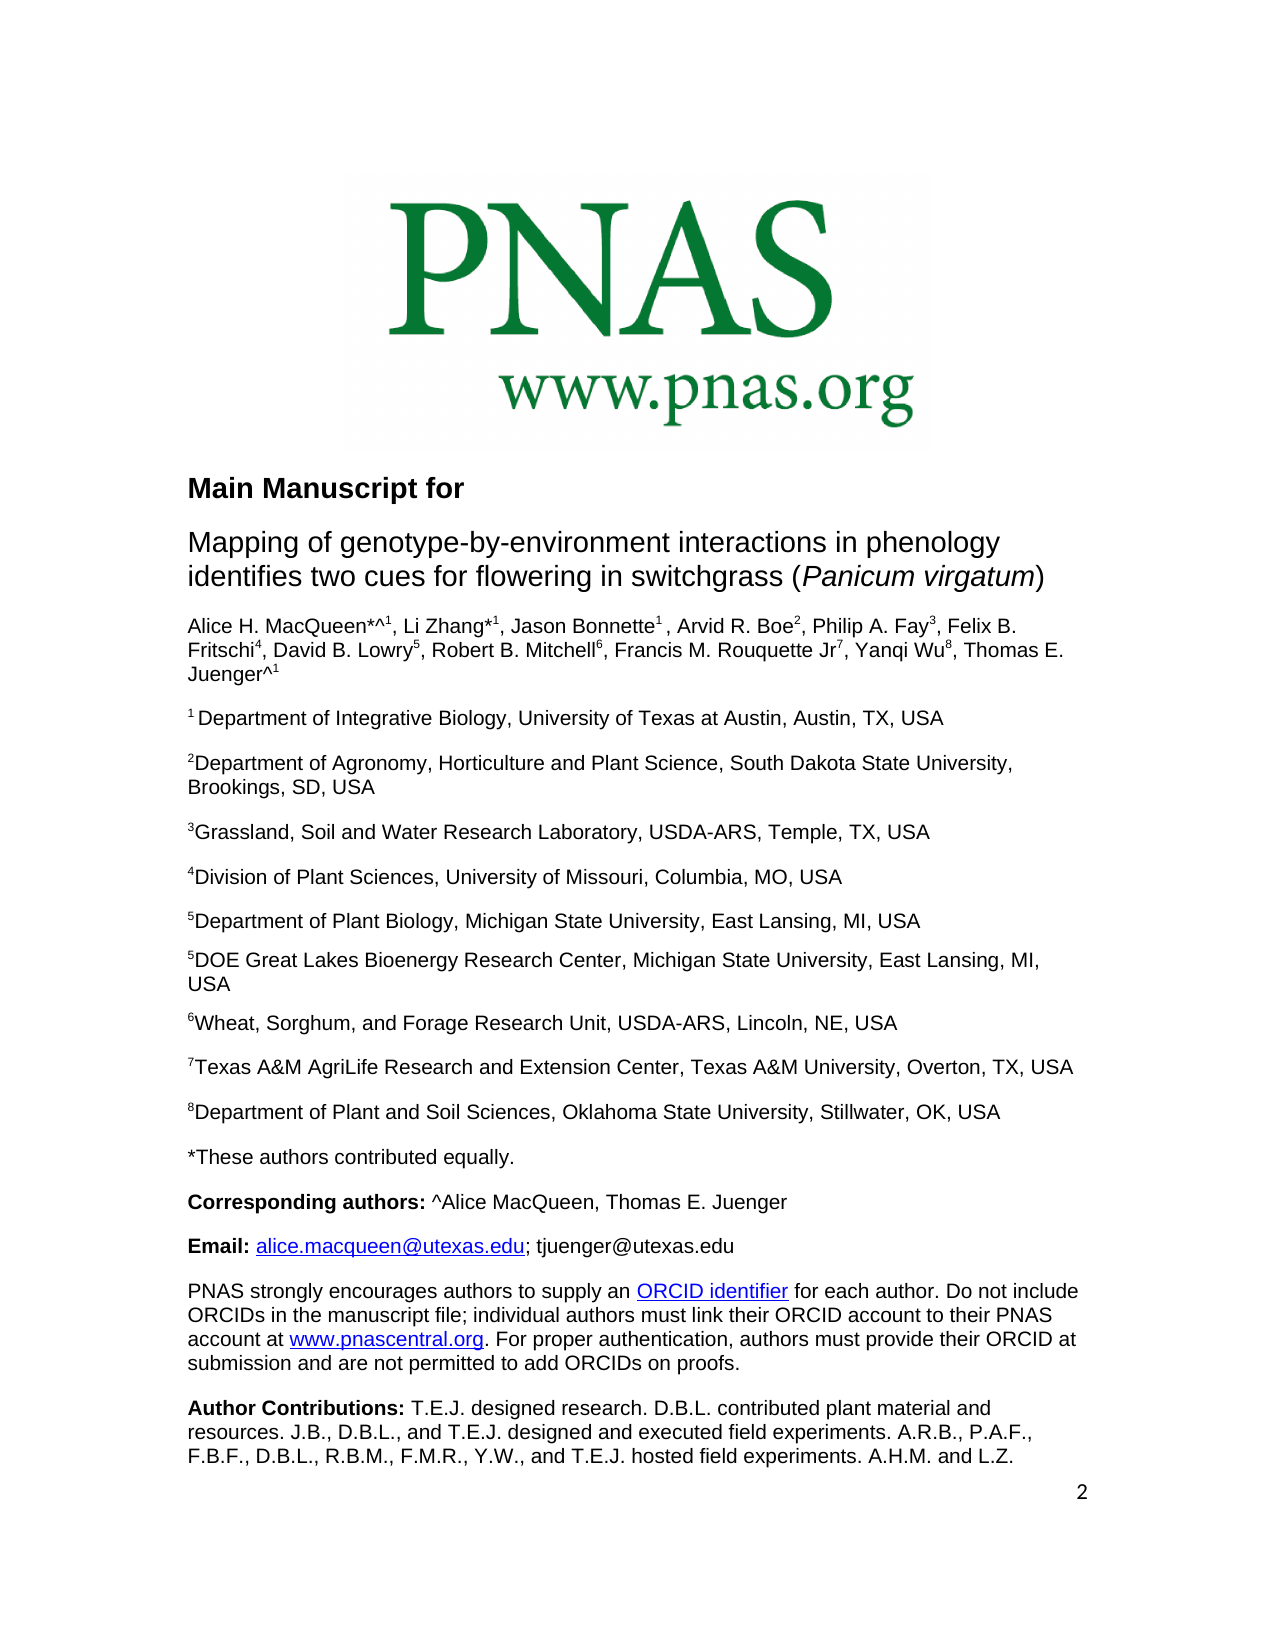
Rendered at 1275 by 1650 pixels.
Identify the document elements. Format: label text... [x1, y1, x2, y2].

picture [343, 170, 932, 451]
text Corresponding authors: ^Alice MacQueen, Thomas E. Juenger [187, 1189, 1087, 1213]
text Email: alice.macqueen@utexas.edu; tjuenger@utexas.edu [187, 1234, 1087, 1258]
text Alice H. MacQueen*^1, Li Zhang*1, Jason Bonnette1 , Arvid R. Boe2, Philip A. Fay3, Felix B. Fritschi4, David B. Lowry5, Robert B. Mitchell6, Francis M. Rouquette Jr7, Yanqi Wu8, Thomas E. Juenger^1 [187, 613, 1087, 685]
text 1 Department of Integrative Biology, University of Texas at Austin, Austin, TX, USA [187, 706, 1087, 730]
text PNAS strongly encourages authors to supply an ORCID identifier for each author. Do not include ORCIDs in the manuscript file; individual authors must link their ORCID account to their PNAS account at www.pnascentral.org. For proper authentication, authors must provide their ORCID at submission and are not permitted to add ORCIDs on proofs. [187, 1279, 1087, 1375]
text 6Wheat, Sorghum, and Forage Research Unit, USDA-ARS, Lincoln, NE, USA [187, 1010, 1087, 1034]
text 7Texas A&M AgriLife Research and Extension Center, Texas A&M University, Overton, TX, USA [187, 1055, 1087, 1079]
text Main Manuscript for [187, 471, 1087, 505]
text Author Contributions: T.E.J. designed research. D.B.L. contributed plant material and resources. J.B., D.B.L., and T.E.J. designed and executed field experiments. A.R.B., P.A.F., F.B.F., D.B.L., R.B.M., F.M.R., Y.W., and T.E.J. hosted field experiments. A.H.M. and L.Z. [187, 1396, 1087, 1468]
text 4Division of Plant Sciences, University of Missouri, Columbia, MO, USA [187, 864, 1087, 888]
text 5DOE Great Lakes Bioenergy Research Center, Michigan State University, East Lansing, MI, USA [187, 948, 1087, 996]
text Mapping of genotype-by-environment interactions in phenology identifies two cues for flowering in switchgrass (Panicum virgatum) [187, 526, 1087, 593]
text 2Department of Agronomy, Horticulture and Plant Science, South Dakota State University, Brookings, SD, USA [187, 751, 1087, 799]
text *These authors contributed equally. [187, 1145, 1087, 1169]
text 3Grassland, Soil and Water Research Laboratory, USDA-ARS, Temple, TX, USA [187, 820, 1087, 844]
text 5Department of Plant Biology, Michigan State University, East Lansing, MI, USA [187, 909, 1087, 933]
text 8Department of Plant and Soil Sciences, Oklahoma State University, Stillwater, OK, USA [187, 1100, 1087, 1124]
